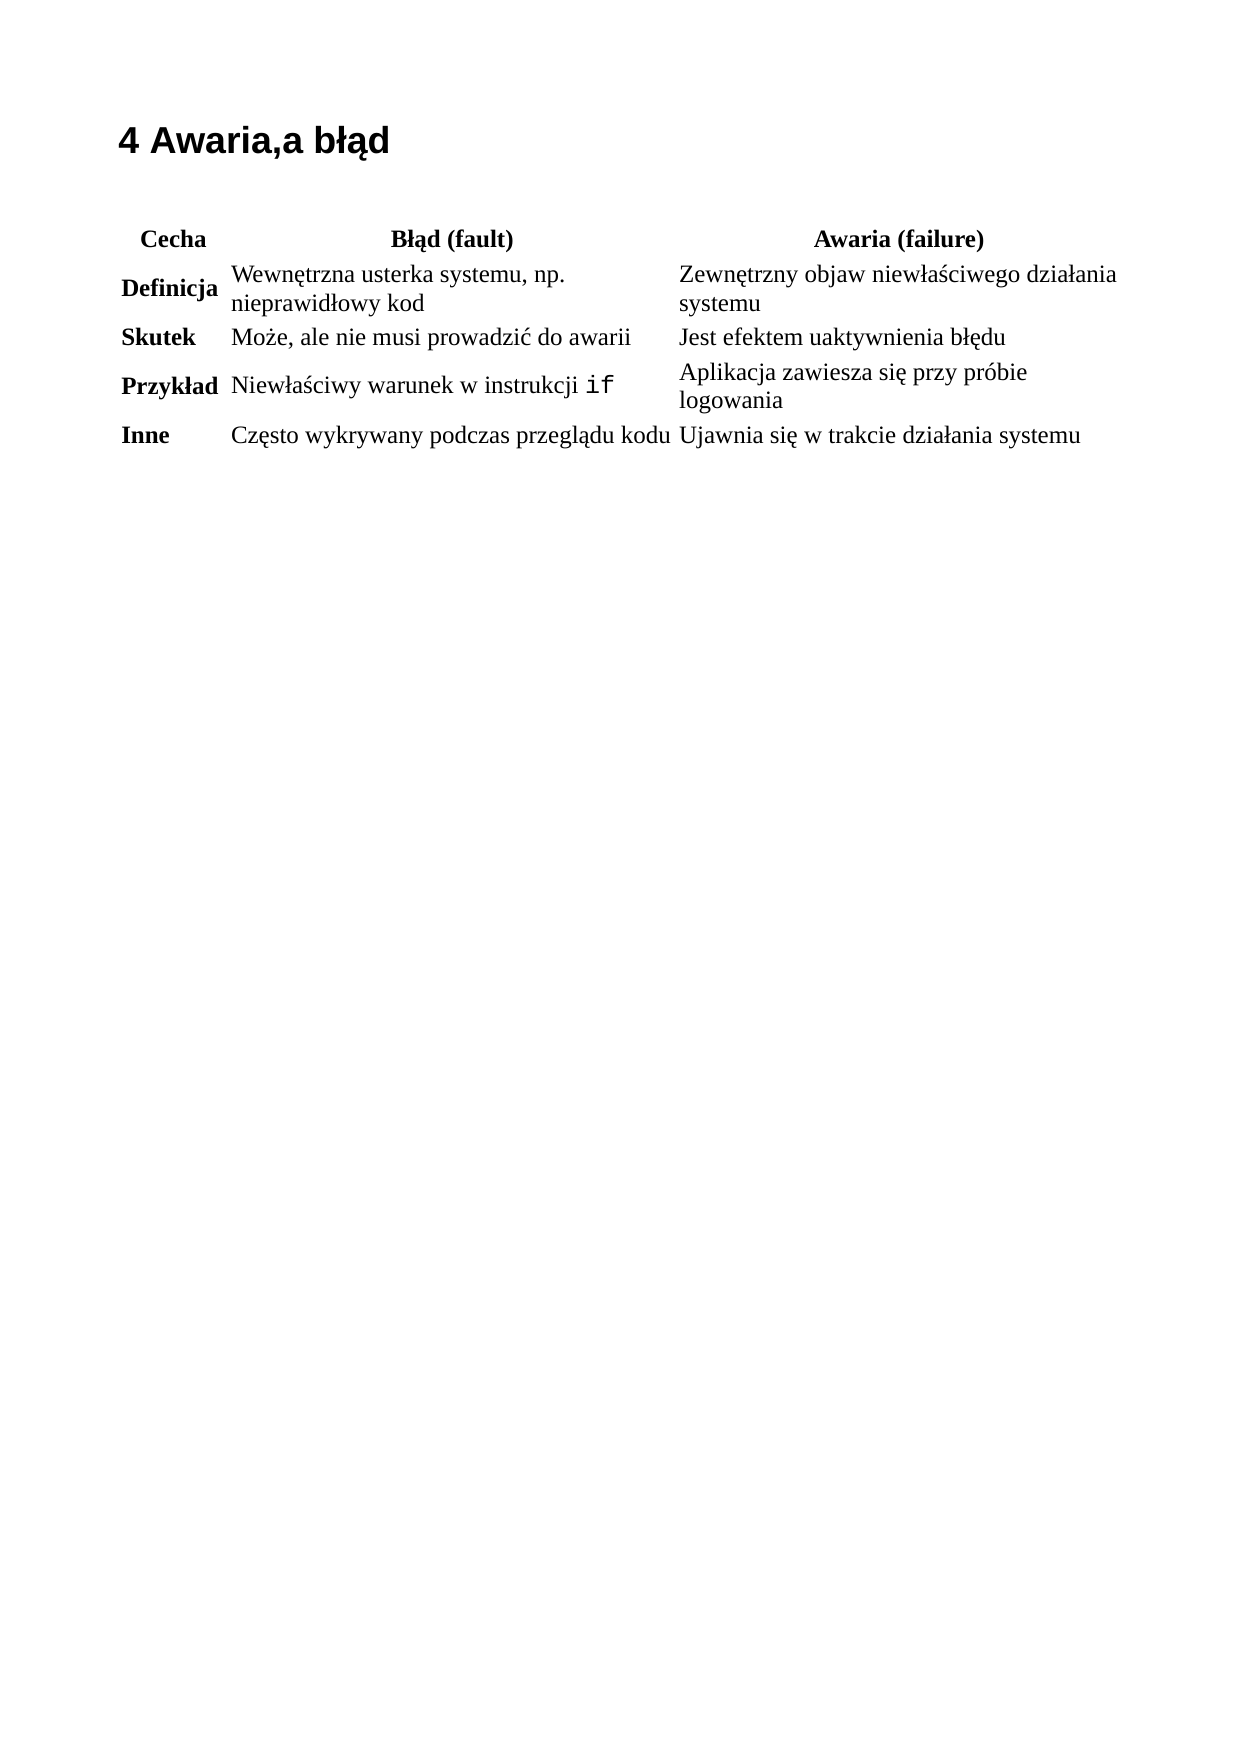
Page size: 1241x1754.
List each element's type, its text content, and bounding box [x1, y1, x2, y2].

table_cell Jest efektem uaktywnienia błędu [676, 319, 1122, 354]
subtitle Awaria,a błąd [118, 118, 1122, 161]
table_cell Wewnętrzna usterka systemu, np. nieprawidłowy kod [228, 256, 676, 319]
table_cell Ujawnia się w trakcie działania systemu [676, 417, 1122, 452]
table_cell Przykład [118, 354, 228, 417]
table_cell Zewnętrzny objaw niewłaściwego działania systemu [676, 256, 1122, 319]
table_header Awaria (failure) [676, 221, 1122, 256]
table_header Cecha [118, 221, 228, 256]
table_cell Skutek [118, 319, 228, 354]
table_cell Może, ale nie musi prowadzić do awarii [228, 319, 676, 354]
table_header Błąd (fault) [228, 221, 676, 256]
table_cell Definicja [118, 256, 228, 319]
table_cell Często wykrywany podczas przeglądu kodu [228, 417, 676, 452]
table_cell Inne [118, 417, 228, 452]
table_cell Niewłaściwy warunek w instrukcji if [228, 354, 676, 417]
table_cell Aplikacja zawiesza się przy próbie logowania [676, 354, 1122, 417]
